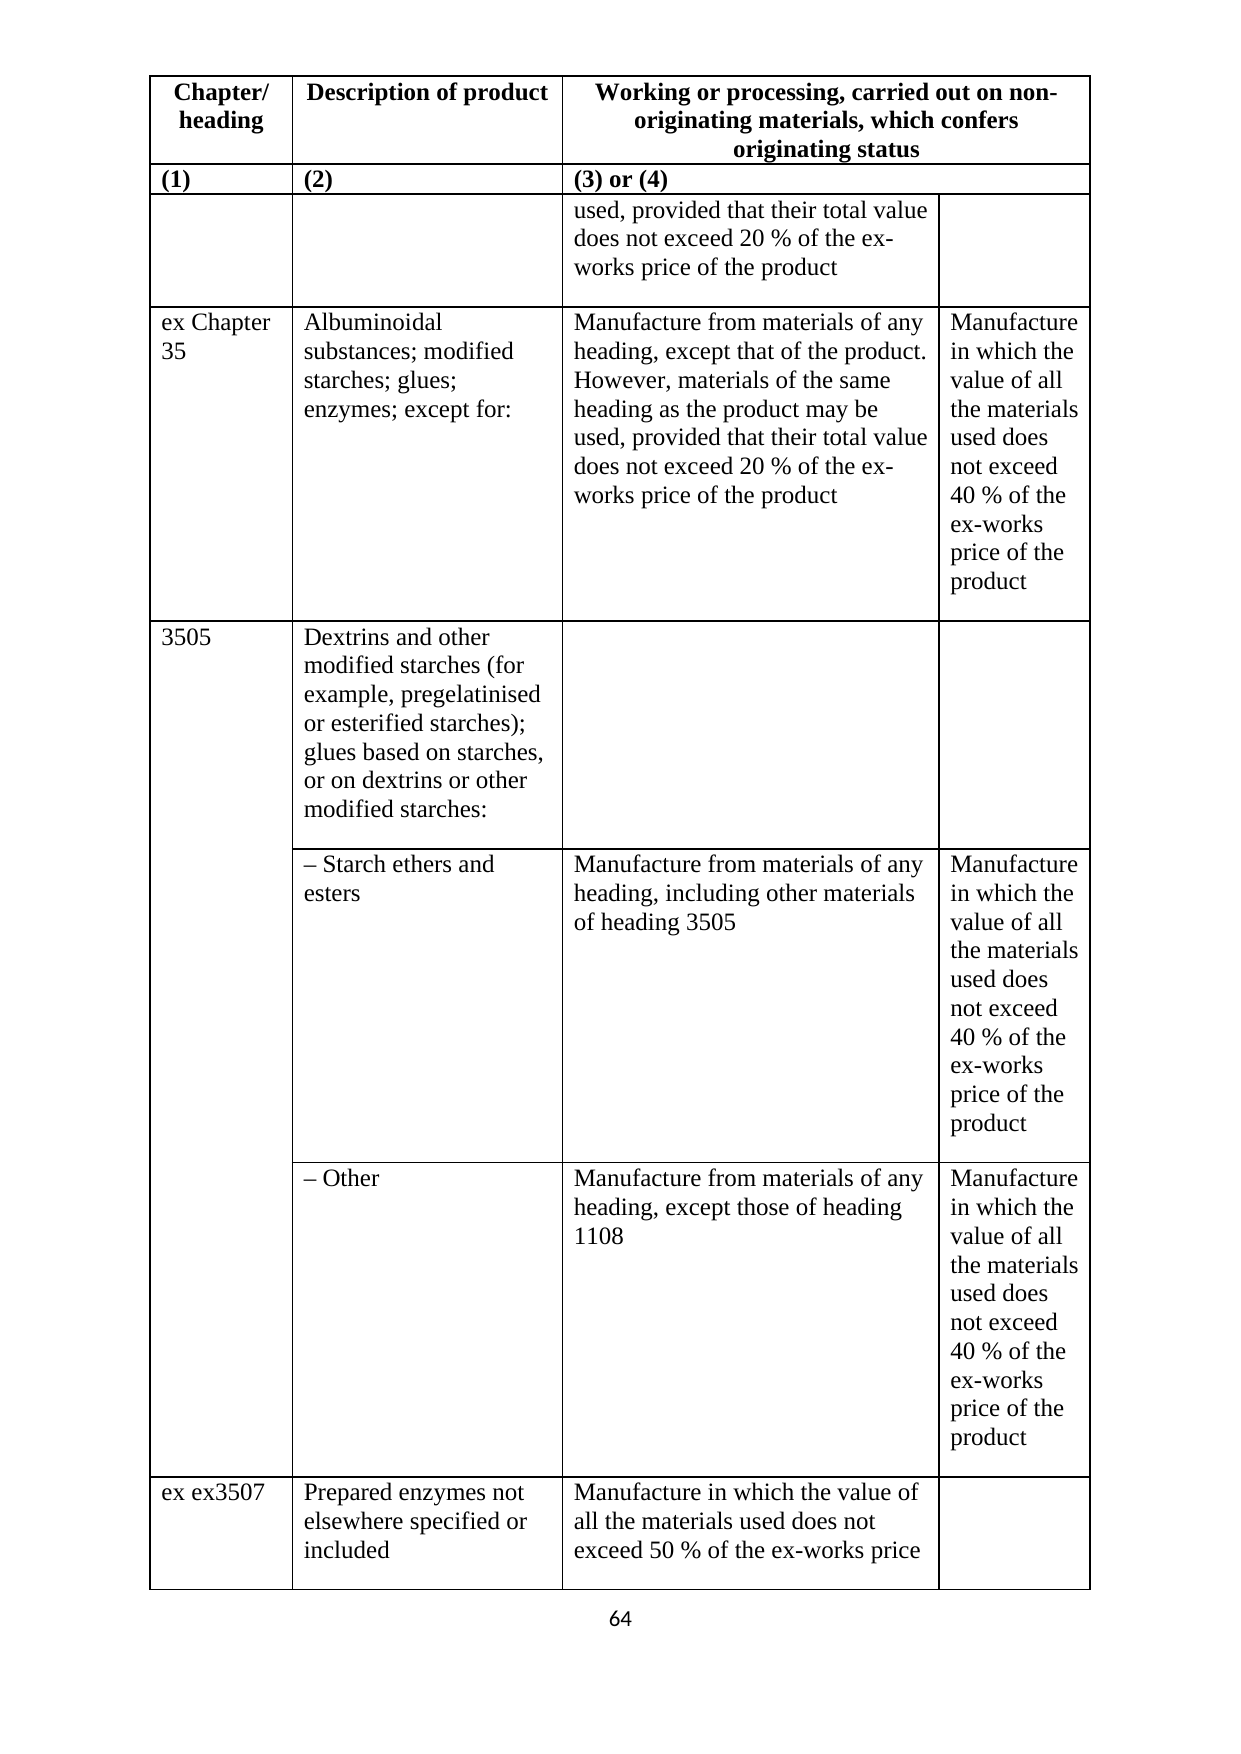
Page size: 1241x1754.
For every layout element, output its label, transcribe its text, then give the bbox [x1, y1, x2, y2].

table_header Chapter/ heading [151, 77, 292, 163]
table_cell (3) or (4) [563, 165, 1089, 193]
table_cell Manufacture from materials of any heading, except that of the product. However, materials of the same heading as the product may be used, provided that their total value does not exceed 20 % of the ex-works price of the product [563, 308, 938, 620]
table_cell [151, 848, 292, 1162]
table_cell Manufacture in which the value of all the materials used does not exceed 40 % of the ex-works price of the product [940, 308, 1089, 620]
table_cell 3505 [151, 622, 292, 848]
table_header Working or processing, carried out on non-originating materials, which confers originating status [563, 77, 1089, 163]
table_cell [151, 1162, 292, 1476]
table_cell Manufacture from materials of any heading, except those of heading 1108 [563, 1163, 938, 1476]
table_cell (1) [151, 165, 292, 193]
table_cell Prepared enzymes not elsewhere specified or included [293, 1478, 562, 1589]
table_cell [940, 622, 1089, 848]
table_cell Manufacture in which the value of all the materials used does not exceed 40 % of the ex-works price of the product [940, 1163, 1089, 1476]
table_cell ex ex3507 [151, 1478, 292, 1589]
table_cell Dextrins and other modified starches (for example, pregelatinised or esterified starches); glues based on starches, or on dextrins or other modified starches: [293, 622, 562, 848]
table_cell – Starch ethers and esters [293, 850, 562, 1162]
table_cell [563, 622, 938, 848]
table_cell [293, 195, 562, 306]
table_cell (2) [293, 165, 562, 193]
table_cell Manufacture in which the value of all the materials used does not exceed 50 % of the ex-works price [563, 1478, 938, 1589]
table_cell Manufacture from materials of any heading, including other materials of heading 3505 [563, 850, 938, 1162]
table_cell ex Chapter 35 [151, 308, 292, 620]
table_cell – Other [293, 1163, 562, 1476]
table_cell [940, 1478, 1089, 1589]
table_cell Manufacture in which the value of all the materials used does not exceed 40 % of the ex-works price of the product [940, 850, 1089, 1162]
table_cell [151, 195, 292, 306]
table_cell Manufacture from materials of any heading, except: However, these materials may be used, provided that their total value does not exceed 20 % of the ex-works price of the product [563, 195, 938, 306]
table_cell [940, 195, 1089, 306]
table_header Description of product [293, 77, 562, 163]
table_cell Albuminoidal substances; modified starches; glues; enzymes; except for: [293, 308, 562, 620]
